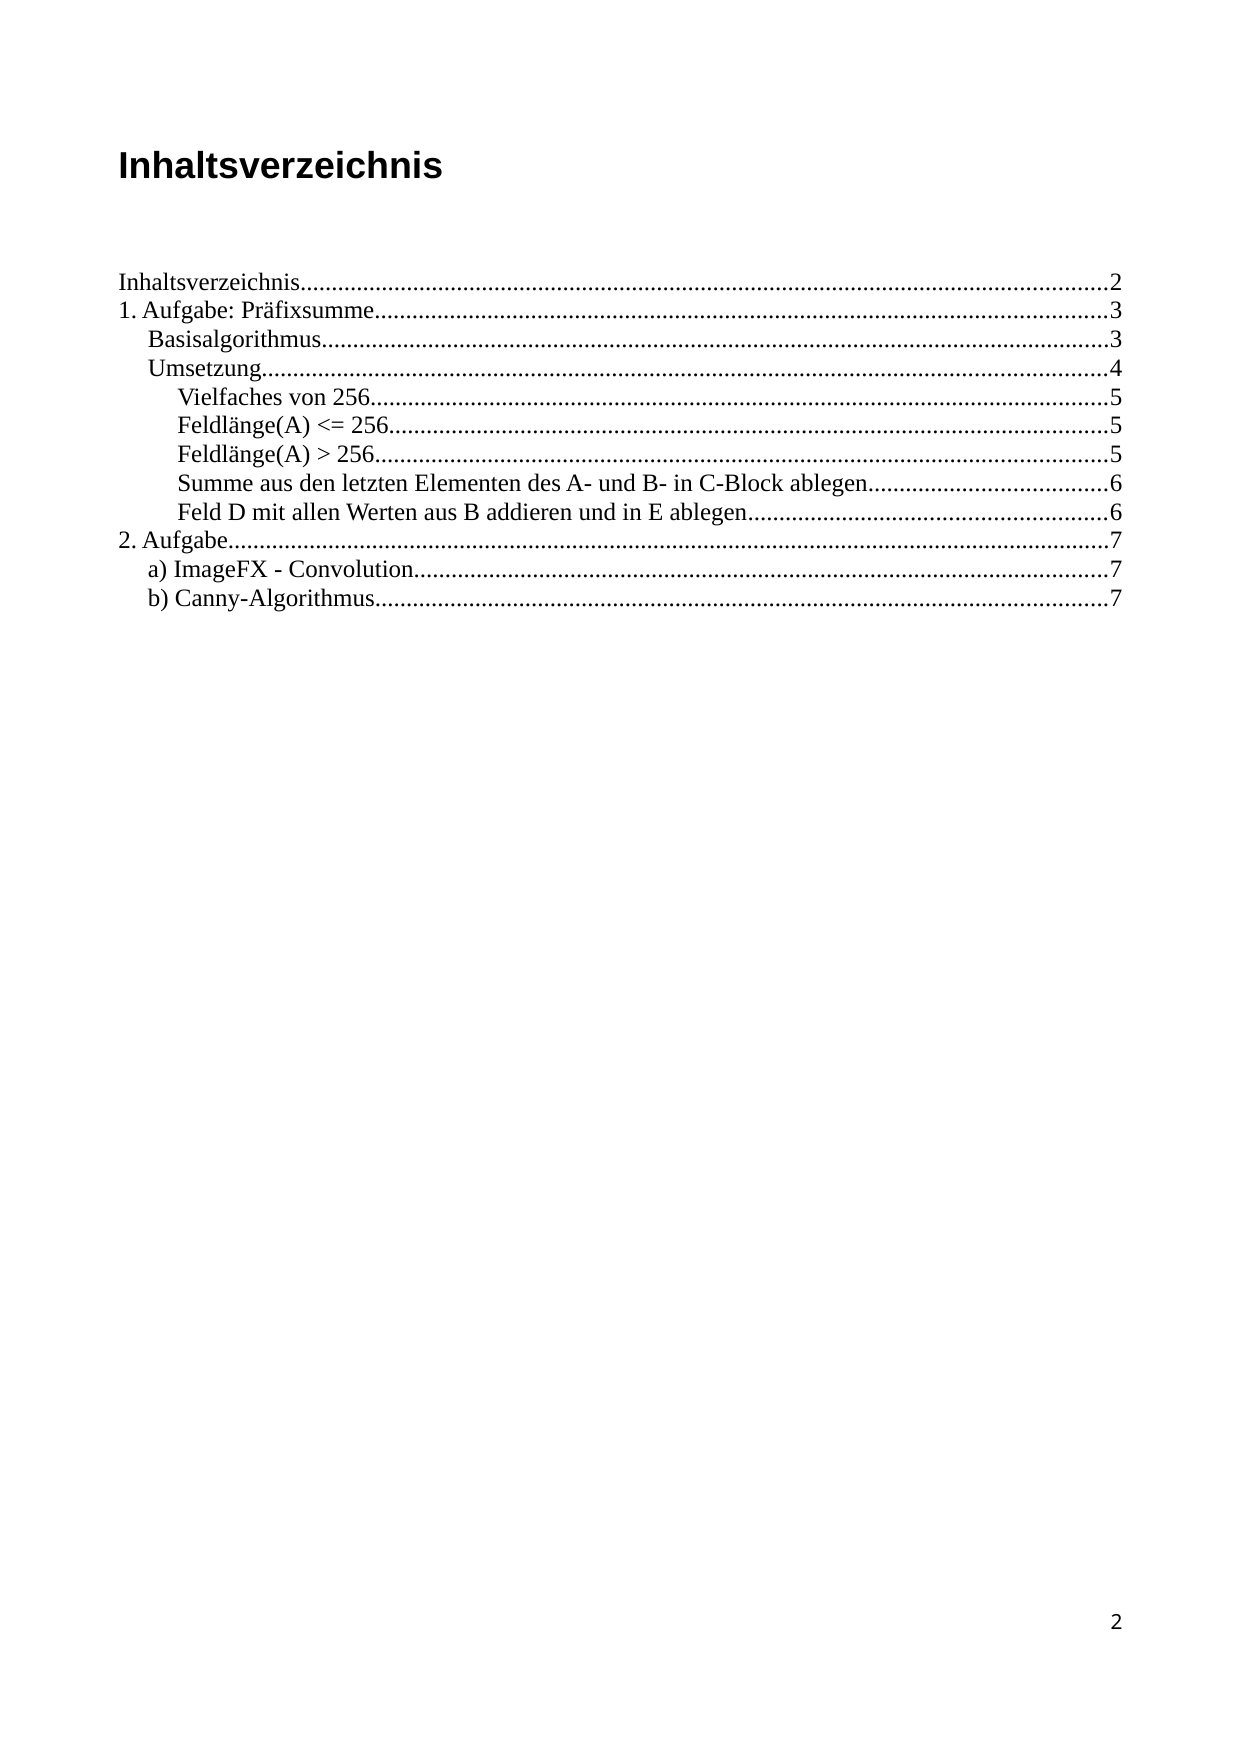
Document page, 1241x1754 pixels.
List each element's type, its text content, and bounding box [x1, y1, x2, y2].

text Feldlänge(A) <= 256 5 [177, 411, 1122, 439]
text Feldlänge(A) > 256 5 [177, 439, 1122, 468]
text Basisalgorithmus 3 [148, 324, 1122, 353]
text Vielfaches von 256 5 [177, 382, 1122, 411]
text 1. Aufgabe: Präfixsumme 3 [118, 296, 1122, 324]
text Summe aus den letzten Elementen des A- und B- in C-Block ablegen 6 [177, 468, 1122, 497]
text Feld D mit allen Werten aus B addieren und in E ablegen 6 [177, 497, 1122, 526]
subtitle Inhaltsverzeichnis [118, 143, 1122, 186]
text 2. Aufgabe 7 [118, 526, 1122, 554]
text b) Canny-Algorithmus 7 [148, 583, 1122, 612]
text Umsetzung 4 [148, 353, 1122, 382]
text Inhaltsverzeichnis 2 [118, 267, 1122, 296]
text a) ImageFX - Convolution 7 [148, 554, 1122, 583]
